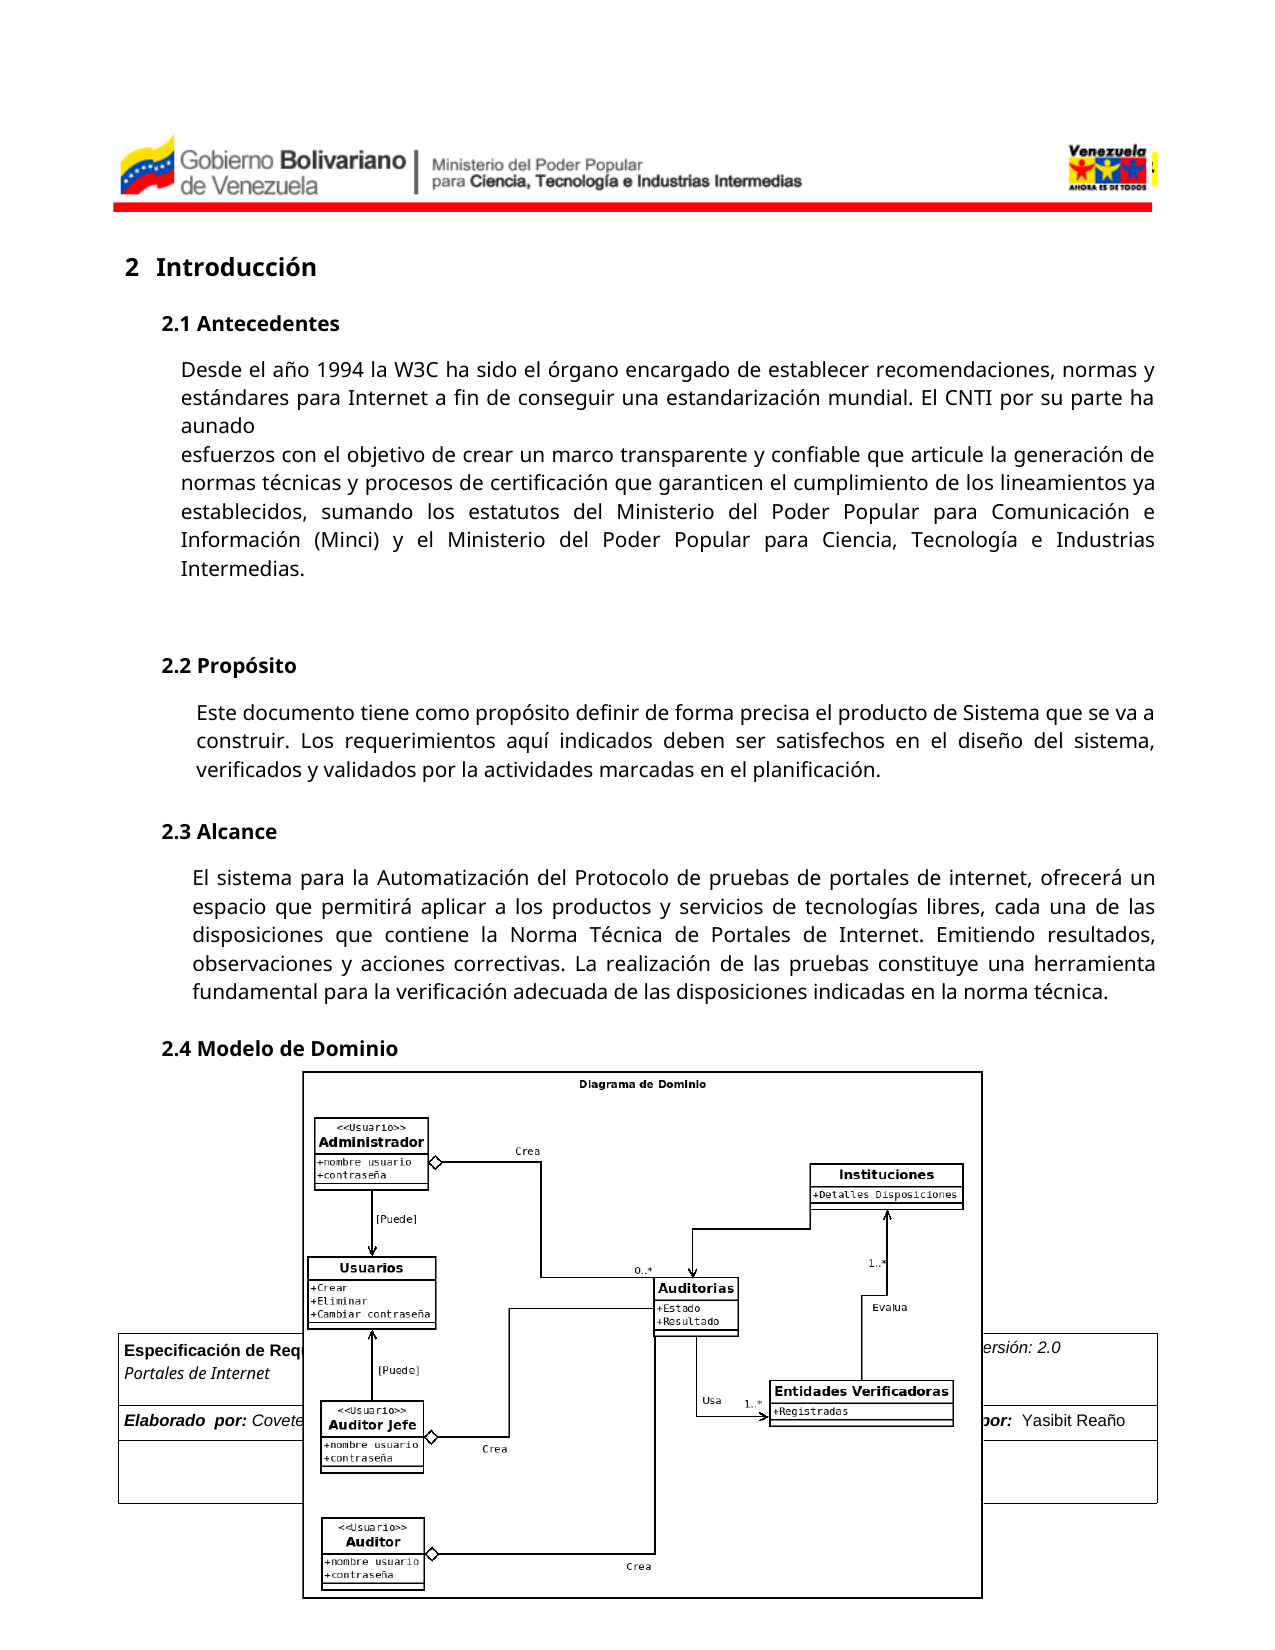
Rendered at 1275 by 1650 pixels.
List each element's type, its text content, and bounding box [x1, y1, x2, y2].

text El sistema para la Automatización del Protocolo de pruebas de portales de internet, ofrecerá un espacio que permitirá aplicar a los productos y servicios de tecnologías libres, cada una de las disposiciones que contiene la Norma Técnica de Portales de Internet. Emitiendo resultados, observaciones y acciones correctivas. La realización de las pruebas constituye una herramienta fundamental para la verificación adecuada de las disposiciones indicadas en la norma técnica. [192, 863, 1157, 1006]
subtitle Introducción [118, 250, 1157, 284]
subtitle Modelo de Dominio [156, 1034, 1157, 1062]
subtitle Alcance [156, 817, 1157, 846]
subtitle Antecedentes [156, 309, 1157, 337]
picture [113, 126, 1153, 212]
picture [302, 1071, 984, 1600]
text Desde el año 1994 la W3C ha sido el órgano encargado de establecer recomendaciones, normas y estándares para Internet a fin de conseguir una estandarización mundial. El CNTI por su parte ha aunado [181, 355, 1157, 440]
subtitle Propósito [156, 652, 1157, 680]
text esfuerzos con el objetivo de crear un marco transparente y confiable que articule la generación de normas técnicas y procesos de certificación que garanticen el cumplimiento de los lineamientos ya establecidos, sumando los estatutos del Ministerio del Poder Popular para Comunicación e Información (Minci) y el Ministerio del Poder Popular para Ciencia, Tecnología e Industrias Intermedias. [181, 440, 1157, 582]
text Este documento tiene como propósito definir de forma precisa el producto de Sistema que se va a construir. Los requerimientos aquí indicados deben ser satisfechos en el diseño del sistema, verificados y validados por la actividades marcadas en el planificación. [196, 698, 1157, 783]
